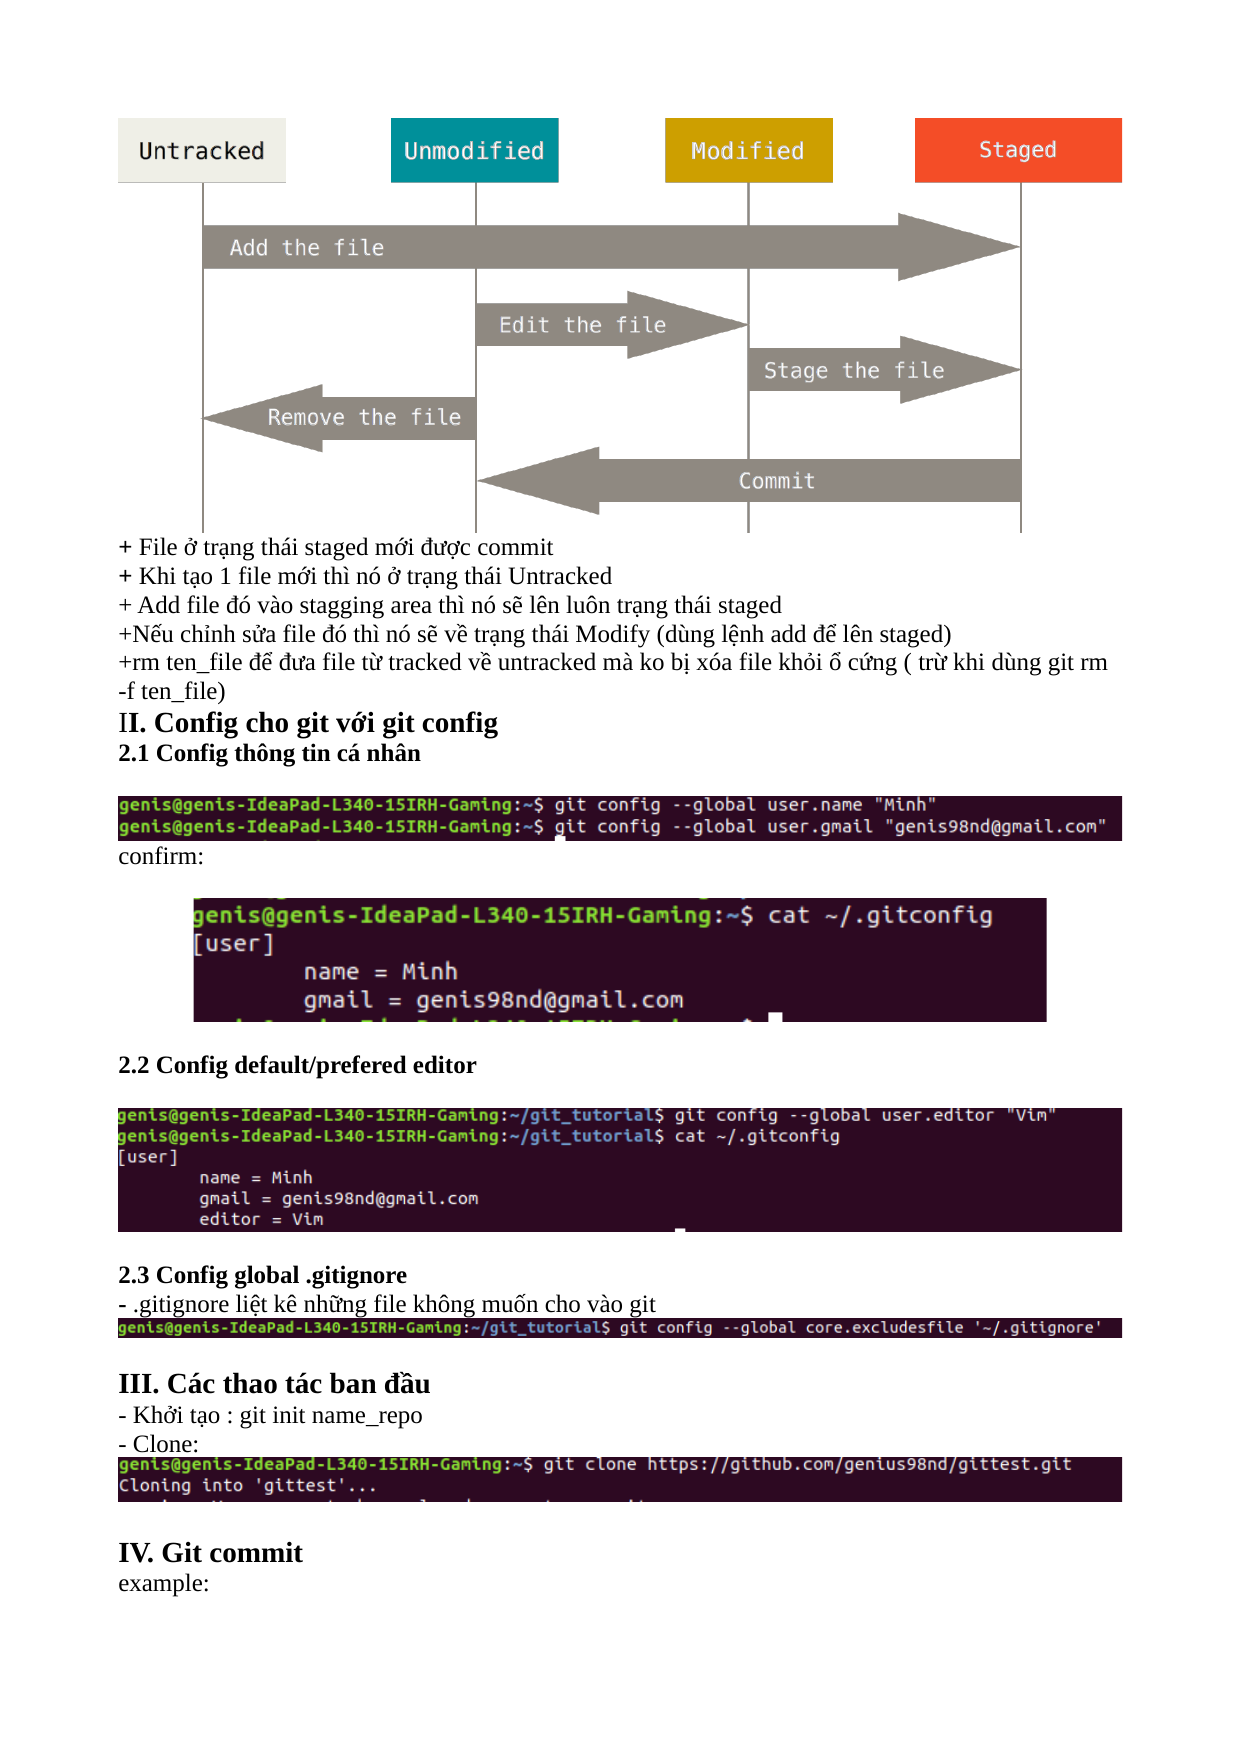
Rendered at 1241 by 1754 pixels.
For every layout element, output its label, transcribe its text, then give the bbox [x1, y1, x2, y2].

picture [118, 118, 1123, 533]
text +rm ten_file để đưa file từ tracked về untracked mà ko bị xóa file khỏi ổ cứng ( trừ khi dùng git rm -f ten_file) [118, 647, 1122, 705]
text II. Config cho git với git config [118, 705, 1122, 738]
picture [118, 1318, 1123, 1338]
picture [118, 1457, 1123, 1502]
text - Clone: [118, 1429, 1122, 1457]
text + Khi tạo 1 file mới thì nó ở trạng thái Untracked [118, 561, 1122, 590]
text + File ở trạng thái staged mới được commit [118, 533, 1122, 561]
text 2.3 Config global .gitignore [118, 1261, 1122, 1289]
text 2.1 Config thông tin cá nhân [118, 738, 1122, 767]
picture [118, 796, 1123, 841]
text - Khởi tạo : git init name_repo [118, 1400, 1122, 1429]
picture [118, 1108, 1123, 1232]
text +Nếu chỉnh sửa file đó thì nó sẽ về trạng thái Modify (dùng lệnh add để lên staged) [118, 619, 1122, 647]
text 2.2 Config default/prefered editor [118, 1051, 1122, 1079]
text III. Các thao tác ban đầu [118, 1366, 1122, 1400]
picture [193, 898, 1047, 1022]
text - .gitignore liệt kê những file không muốn cho vào git [118, 1289, 1122, 1318]
text example: [118, 1568, 1122, 1597]
text + Add file đó vào stagging area thì nó sẽ lên luôn trạng thái staged [118, 590, 1122, 619]
text IV. Git commit [118, 1535, 1122, 1568]
text confirm: [118, 841, 1122, 869]
